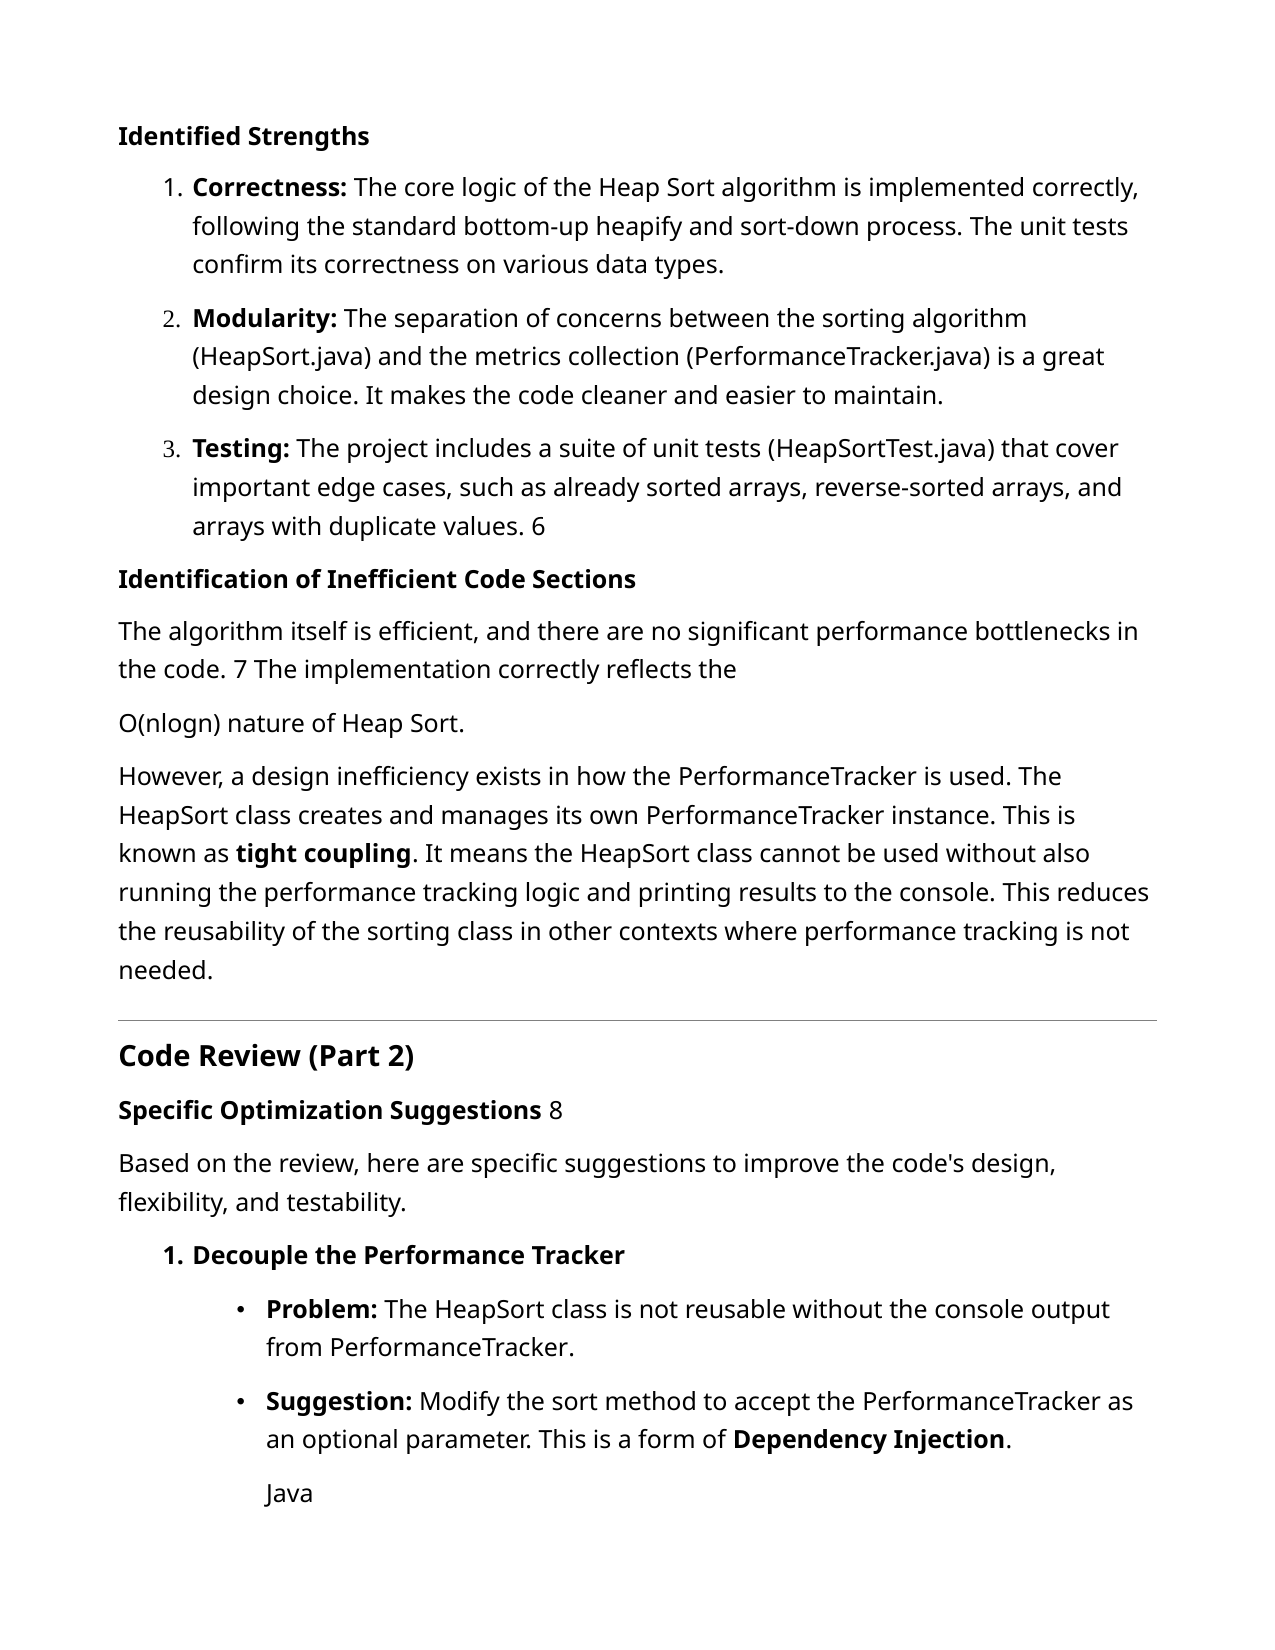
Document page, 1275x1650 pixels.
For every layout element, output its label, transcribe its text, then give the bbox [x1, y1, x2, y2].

list Suggestion: Modify the sort method to accept the PerformanceTracker as an optional parameter. This is a form of Dependency Injection. [236, 1383, 1157, 1456]
text However, a design inefficiency exists in how the PerformanceTracker is used. The HeapSort class creates and manages its own PerformanceTracker instance. This is known as tight coupling. It means the HeapSort class cannot be used without also running the performance tracking logic and printing results to the console. This reduces the reusability of the sorting class in other contexts where performance tracking is not needed. [118, 758, 1157, 986]
list Problem: The HeapSort class is not reusable without the console output from PerformanceTracker. [236, 1291, 1157, 1364]
list Testing: The project includes a suite of unit tests (HeapSortTest.java) that cover important edge cases, such as already sorted arrays, reverse-sorted arrays, and arrays with duplicate values. 6 [162, 431, 1157, 543]
subtitle Identified Strengths [118, 118, 1157, 152]
list Java [236, 1476, 1157, 1509]
subtitle Code Review (Part 2) [118, 1035, 1157, 1074]
text Based on the review, here are specific suggestions to improve the code's design, flexibility, and testability. [118, 1146, 1157, 1219]
list Correctness: The core logic of the Heap Sort algorithm is implemented correctly, following the standard bottom-up heapify and sort-down process. The unit tests confirm its correctness on various data types. [162, 169, 1157, 281]
list Decouple the Performance Tracker [162, 1238, 1157, 1272]
text O(nlogn) nature of Heap Sort. [118, 705, 1157, 739]
subtitle Identification of Inefficient Code Sections [118, 562, 1157, 596]
list Modularity: The separation of concerns between the sorting algorithm (HeapSort.java) and the metrics collection (PerformanceTracker.java) is a great design choice. It makes the code cleaner and easier to maintain. [162, 300, 1157, 412]
text The algorithm itself is efficient, and there are no significant performance bottlenecks in the code. 7 The implementation correctly reflects the [118, 613, 1157, 686]
text Specific Optimization Suggestions 8 [118, 1093, 1157, 1127]
